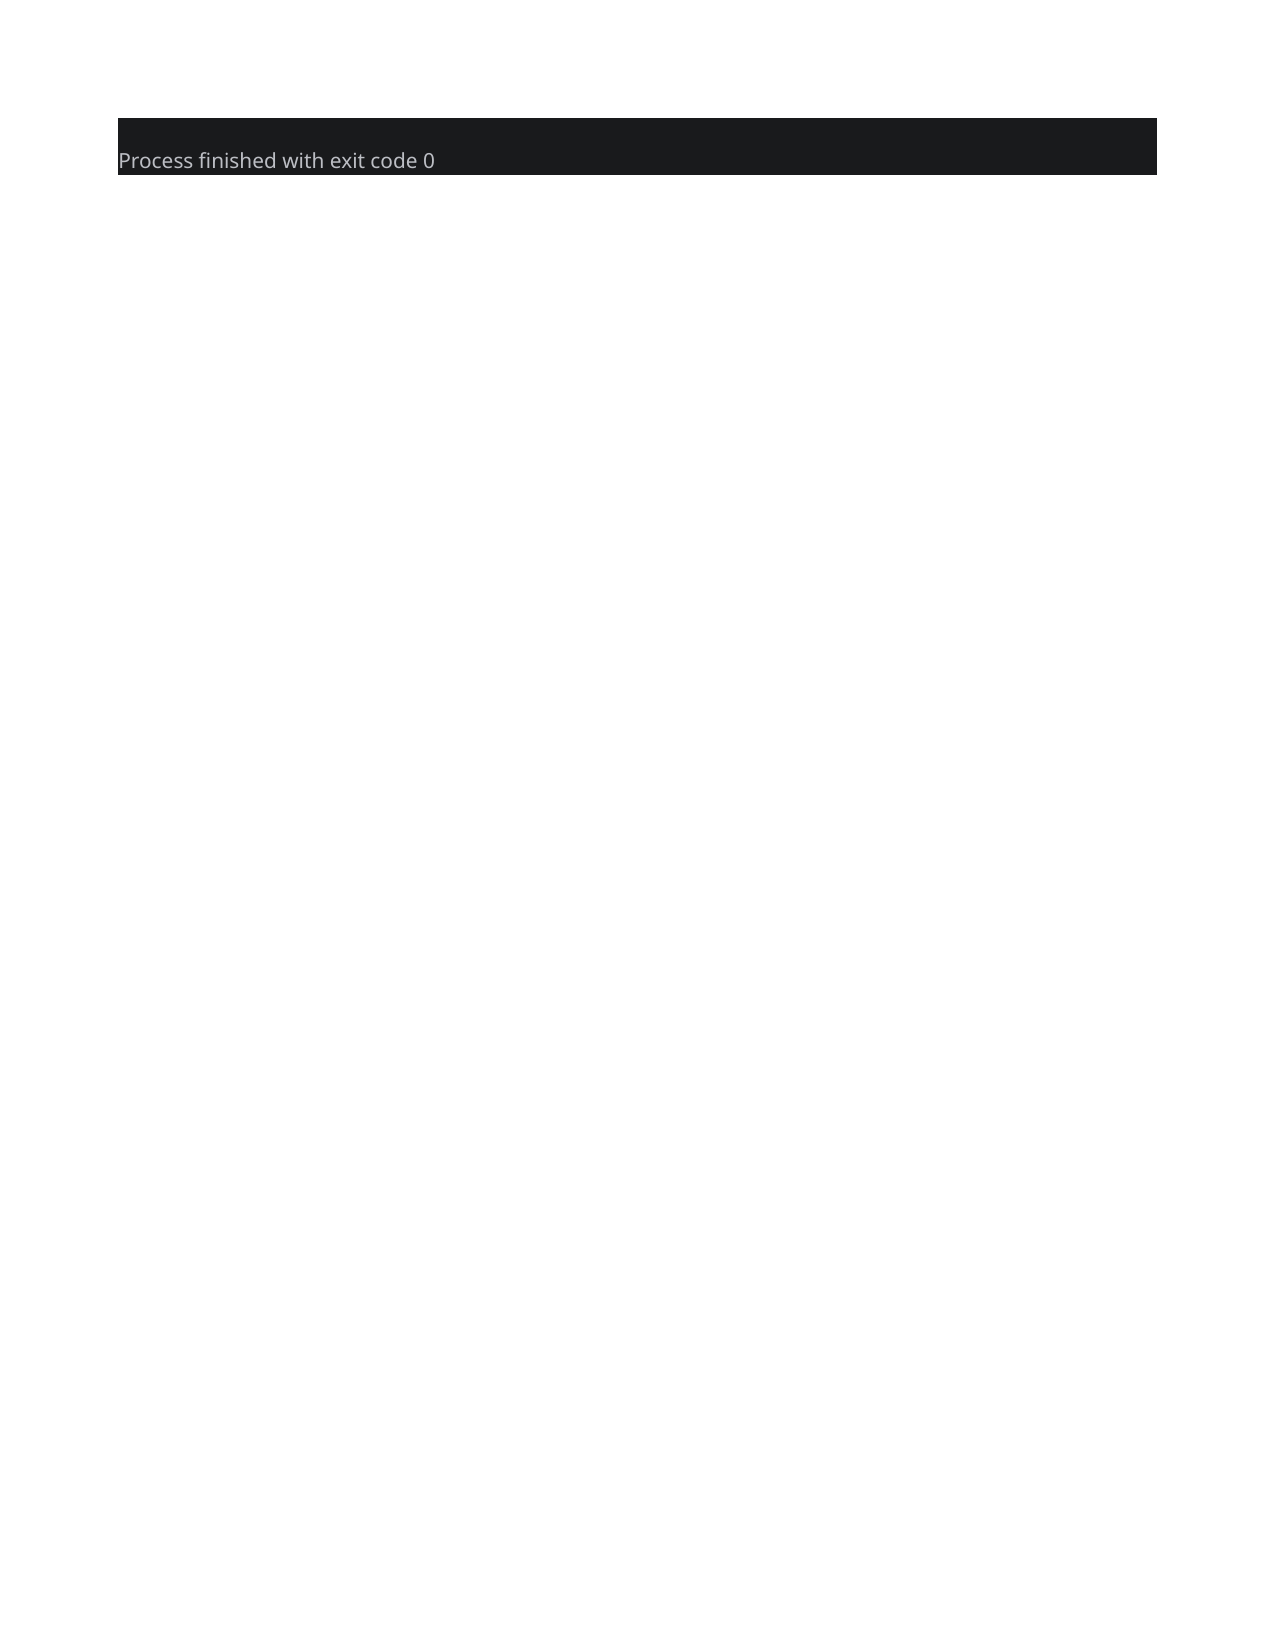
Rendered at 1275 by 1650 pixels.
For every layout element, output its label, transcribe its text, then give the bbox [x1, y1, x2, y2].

text Process finished with exit code 0 [118, 147, 1157, 175]
